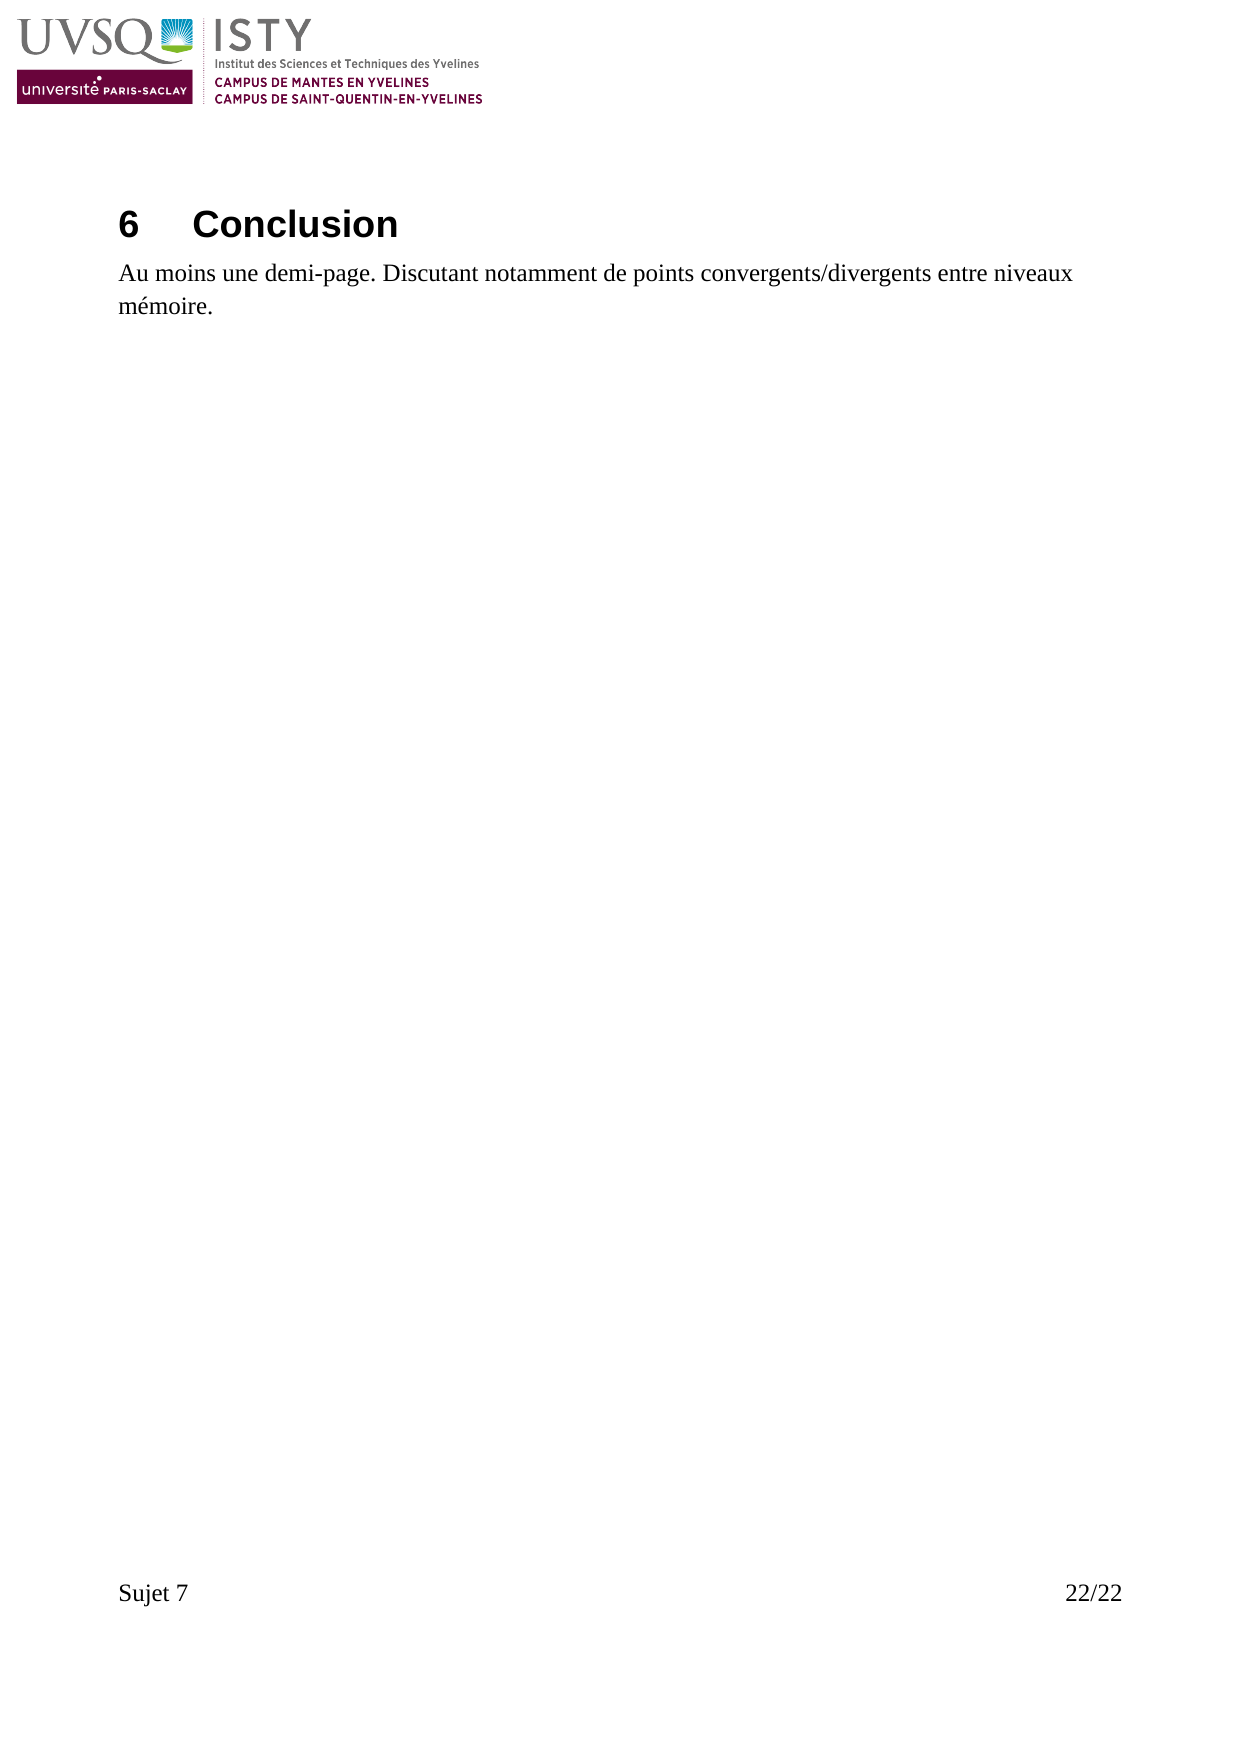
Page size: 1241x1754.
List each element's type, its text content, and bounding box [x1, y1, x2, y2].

subtitle Conclusion [118, 202, 1122, 246]
picture [2, 2, 497, 121]
text Au moins une demi-page. Discutant notamment de points convergents/divergents entre niveaux mémoire. [118, 258, 1122, 320]
